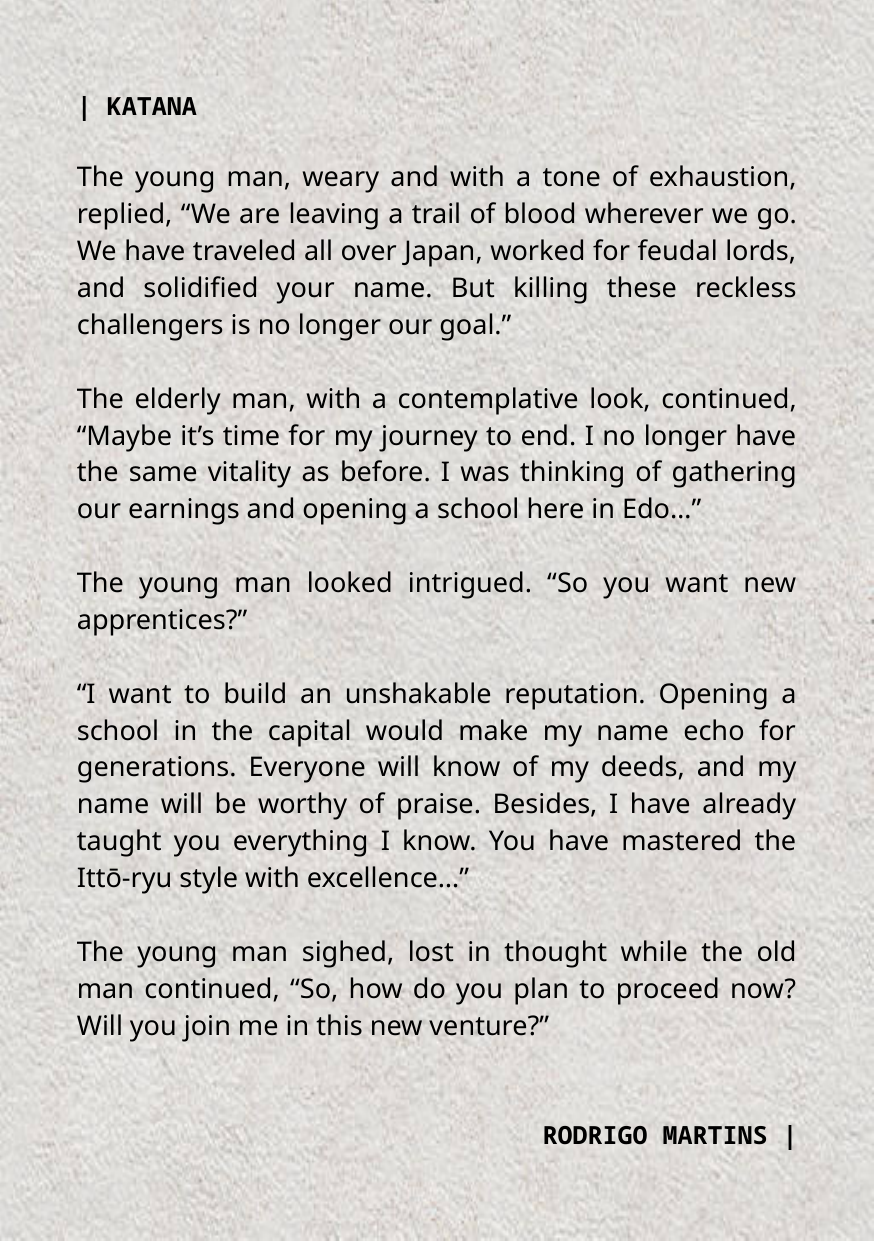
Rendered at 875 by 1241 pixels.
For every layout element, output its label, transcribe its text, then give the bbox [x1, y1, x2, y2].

text “I want to build an unshakable reputation. Opening a school in the capital would make my name echo for generations. Everyone will know of my deeds, and my name will be worthy of praise. Besides, I have already taught you everything I know. You have mastered the Ittō-ryu style with excellence…” [74, 674, 800, 895]
text The young man sighed, lost in thought while the old man continued, “So, how do you plan to proceed now? Will you join me in this new venture?” [74, 932, 800, 1043]
picture [0, 0, 874, 1241]
text The elderly man, with a contemplative look, continued, “Maybe it’s time for my journey to end. I no longer have the same vitality as before. I was thinking of gathering our earnings and opening a school here in Edo…” [74, 379, 800, 527]
text The young man looked intrigued. “So you want new apprentices?” [74, 563, 800, 637]
text The young man, weary and with a tone of exhaustion, replied, “We are leaving a trail of blood wherever we go. We have traveled all over Japan, worked for feudal lords, and solidified your name. But killing these reckless challengers is no longer our goal.” [74, 155, 800, 342]
